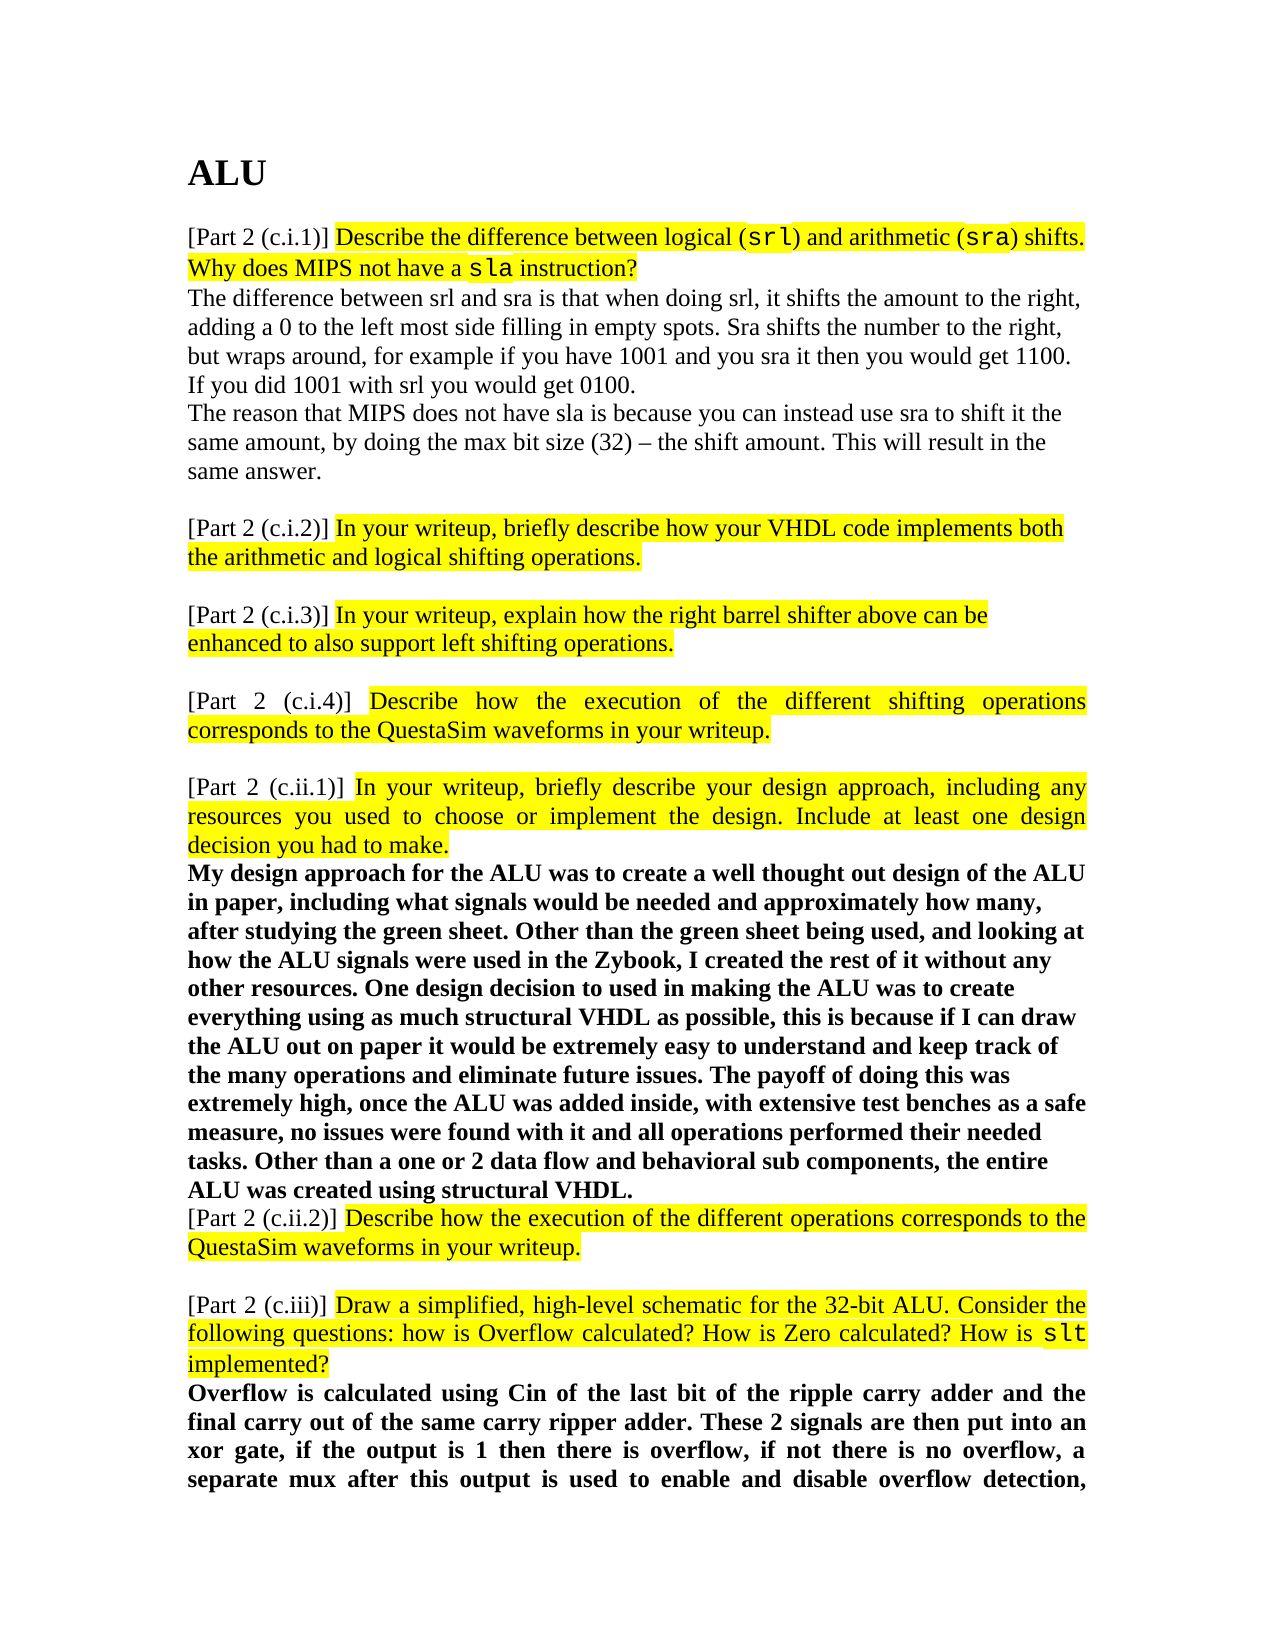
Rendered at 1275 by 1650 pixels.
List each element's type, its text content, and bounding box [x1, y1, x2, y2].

text [Part 2 (c.iii)] Draw a simplified, high-level schematic for the 32-bit ALU. Consider the following questions: how is Overflow calculated? How is Zero calculated? How is slt implemented? [187, 1290, 1087, 1378]
subtitle ALU [187, 150, 1087, 193]
text The difference between srl and sra is that when doing srl, it shifts the amount to the right, adding a 0 to the left most side filling in empty spots. Sra shifts the number to the right, but wraps around, for example if you have 1001 and you sra it then you would get 1100. If you did 1001 with srl you would get 0100. [187, 283, 1087, 398]
text [Part 2 (c.i.4)] Describe how the execution of the different shifting operations corresponds to the QuestaSim waveforms in your writeup. [187, 686, 1087, 743]
text [Part 2 (c.ii.2)] Describe how the execution of the different operations corresponds to the QuestaSim waveforms in your writeup. [187, 1203, 1087, 1261]
text [Part 2 (c.i.1)] Describe the difference between logical (srl) and arithmetic (sra) shifts. Why does MIPS not have a sla instruction? [187, 222, 1087, 283]
text My design approach for the ALU was to create a well thought out design of the ALU in paper, including what signals would be needed and approximately how many, after studying the green sheet. Other than the green sheet being used, and looking at how the ALU signals were used in the Zybook, I created the rest of it without any other resources. One design decision to used in making the ALU was to create everything using as much structural VHDL as possible, this is because if I can draw the ALU out on paper it would be extremely easy to understand and keep track of the many operations and eliminate future issues. The payoff of doing this was extremely high, once the ALU was added inside, with extensive test benches as a safe measure, no issues were found with it and all operations performed their needed tasks. Other than a one or 2 data flow and behavioral sub components, the entire ALU was created using structural VHDL. [187, 858, 1087, 1203]
text Overflow is calculated using Cin of the last bit of the ripple carry adder and the final carry out of the same carry ripper adder. These 2 signals are then put into an xor gate, if the output is 1 then there is overflow, if not there is no overflow, a separate mux after this output is used to enable and disable overflow detection, [187, 1378, 1087, 1493]
text The reason that MIPS does not have sla is because you can instead use sra to shift it the same amount, by doing the max bit size (32) – the shift amount. This will result in the same answer. [187, 398, 1087, 485]
text [Part 2 (c.ii.1)] In your writeup, briefly describe your design approach, including any resources you used to choose or implement the design. Include at least one design decision you had to make. [187, 772, 1087, 858]
text [Part 2 (c.i.2)] In your writeup, briefly describe how your VHDL code implements both the arithmetic and logical shifting operations. [187, 513, 1087, 571]
text [Part 2 (c.i.3)] In your writeup, explain how the right barrel shifter above can be enhanced to also support left shifting operations. [187, 600, 1087, 657]
